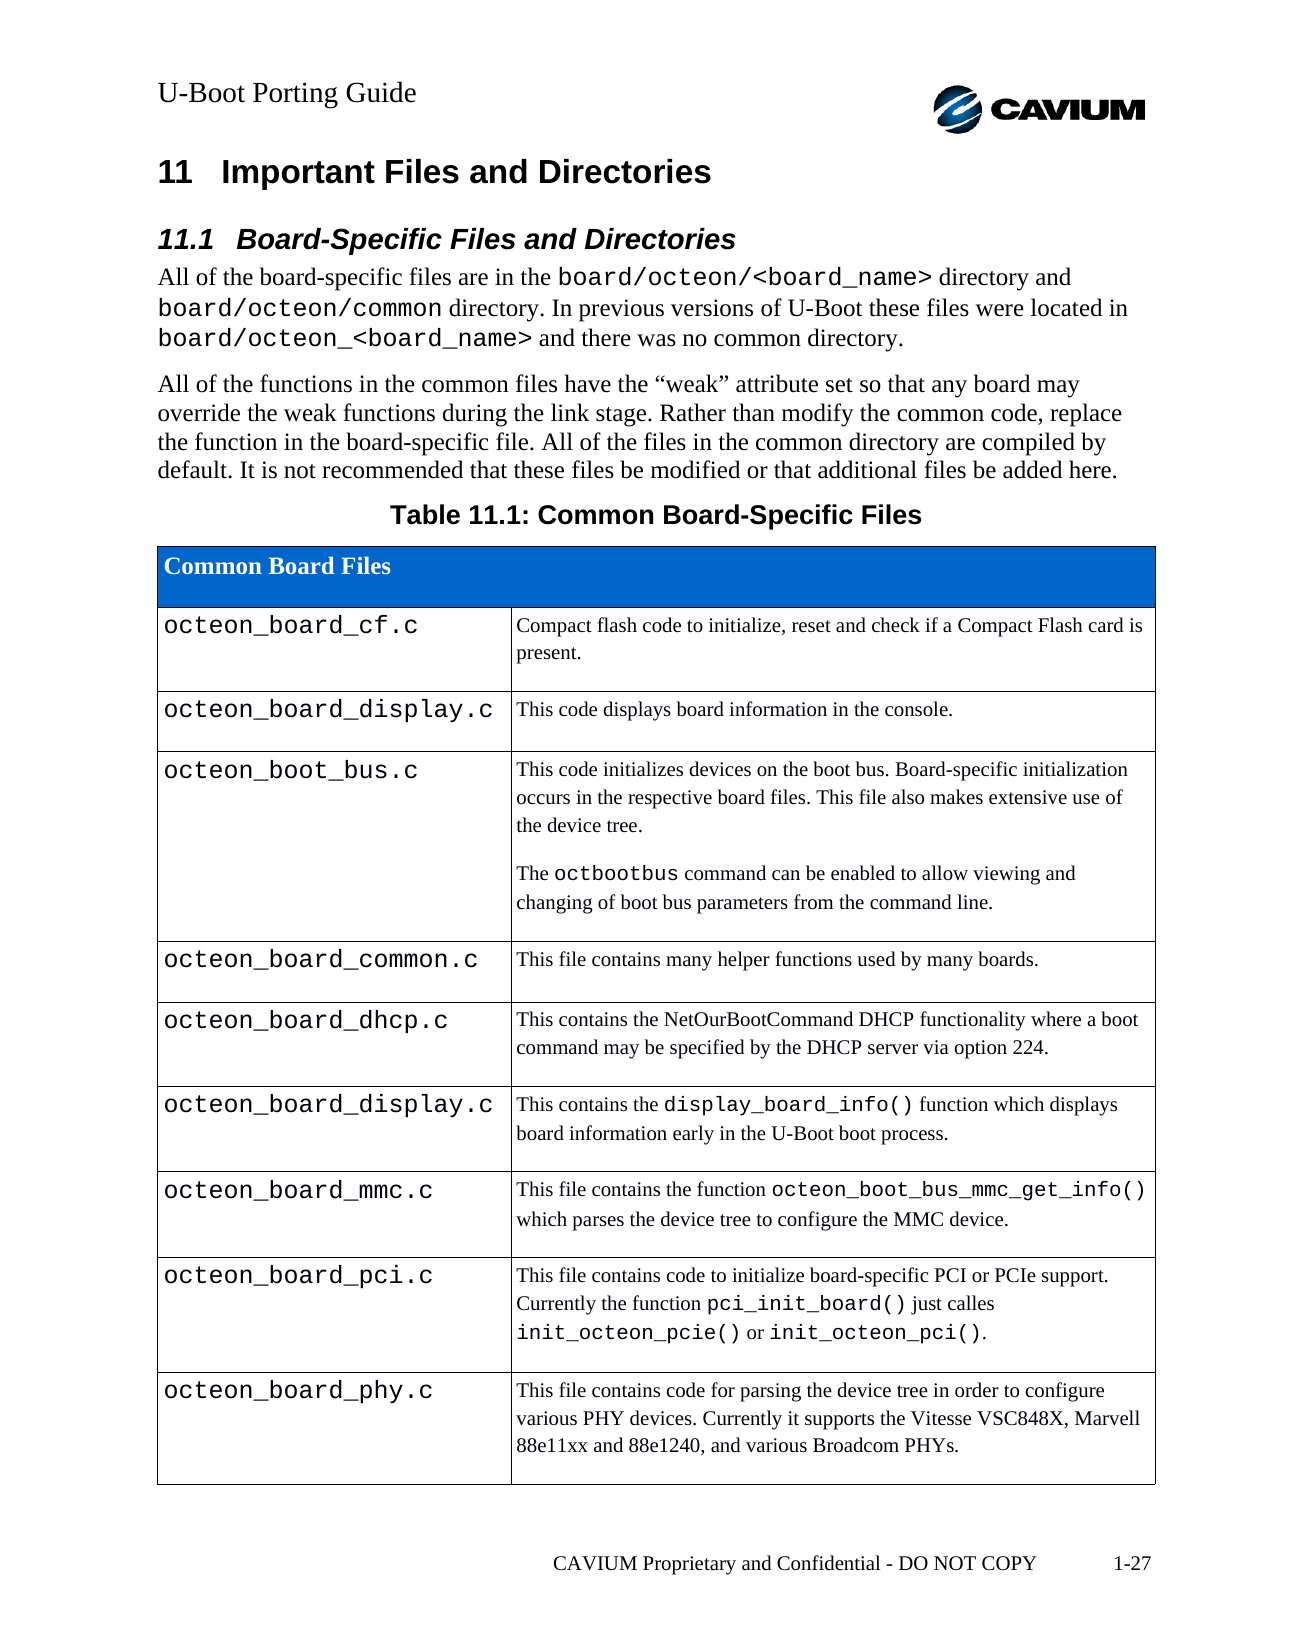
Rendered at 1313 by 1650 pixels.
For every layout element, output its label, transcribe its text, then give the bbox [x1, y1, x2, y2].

table_cell This file contains code to initialize board-specific PCI or PCIe support. Currently the function pci_init_board() just calles init_octeon_pcie() or init_octeon_pci(). [512, 1258, 1155, 1372]
table_cell octeon_board_display.c [158, 1087, 511, 1171]
text All of the board-specific files are in the board/octeon/<board_name> directory and board/octeon/common directory. In previous versions of U-Boot these files were located in board/octeon_<board_name> and there was no common directory. [157, 262, 1155, 354]
table_cell Compact flash code to initialize, reset and check if a Compact Flash card is present. [512, 608, 1155, 691]
subtitle Board-Specific Files and Directories [157, 222, 1155, 256]
table_header Common Board Files [158, 547, 1155, 607]
table_cell octeon_board_pci.c [158, 1258, 511, 1372]
table_cell This code displays board information in the console. [512, 692, 1155, 751]
table_cell octeon_board_phy.c [158, 1373, 511, 1484]
table_cell octeon_board_display.c [158, 692, 511, 751]
table_cell This file contains many helper functions used by many boards. [512, 942, 1155, 1002]
table_cell This code initializes devices on the boot bus. Board-specific initialization occurs in the respective board files. This file also makes extensive use of the device tree. The octbootbus command can be enabled to allow viewing and changing of boot bus parameters from the command line. [512, 752, 1155, 941]
table_cell This contains the display_board_info() function which displays board information early in the U-Boot boot process. [512, 1087, 1155, 1171]
table_cell octeon_board_cf.c [158, 608, 511, 691]
table_cell This file contains the function octeon_boot_bus_mmc_get_info() which parses the device tree to configure the MMC device. [512, 1172, 1155, 1257]
table_cell octeon_boot_bus.c [158, 752, 511, 941]
table_cell This file contains code for parsing the device tree in order to configure various PHY devices. Currently it supports the Vitesse VSC848X, Marvell 88e11xx and 88e1240, and various Broadcom PHYs. [512, 1373, 1155, 1484]
table_cell octeon_board_dhcp.c [158, 1003, 511, 1086]
table_cell octeon_board_mmc.c [158, 1172, 511, 1257]
table_cell This contains the NetOurBootCommand DHCP functionality where a boot command may be specified by the DHCP server via option 224. [512, 1003, 1155, 1086]
subtitle Important Files and Directories [157, 152, 1155, 191]
text Table 11.1: Common Board-Specific Files [157, 499, 1155, 531]
text All of the functions in the common files have the “weak” attribute set so that any board may override the weak functions during the link stage. Rather than modify the common code, replace the function in the board-specific file. All of the files in the common directory are compiled by default. It is not recommended that these files be modified or that additional files be added here. [157, 369, 1155, 484]
picture [925, 75, 1155, 146]
table_cell octeon_board_common.c [158, 942, 511, 1002]
